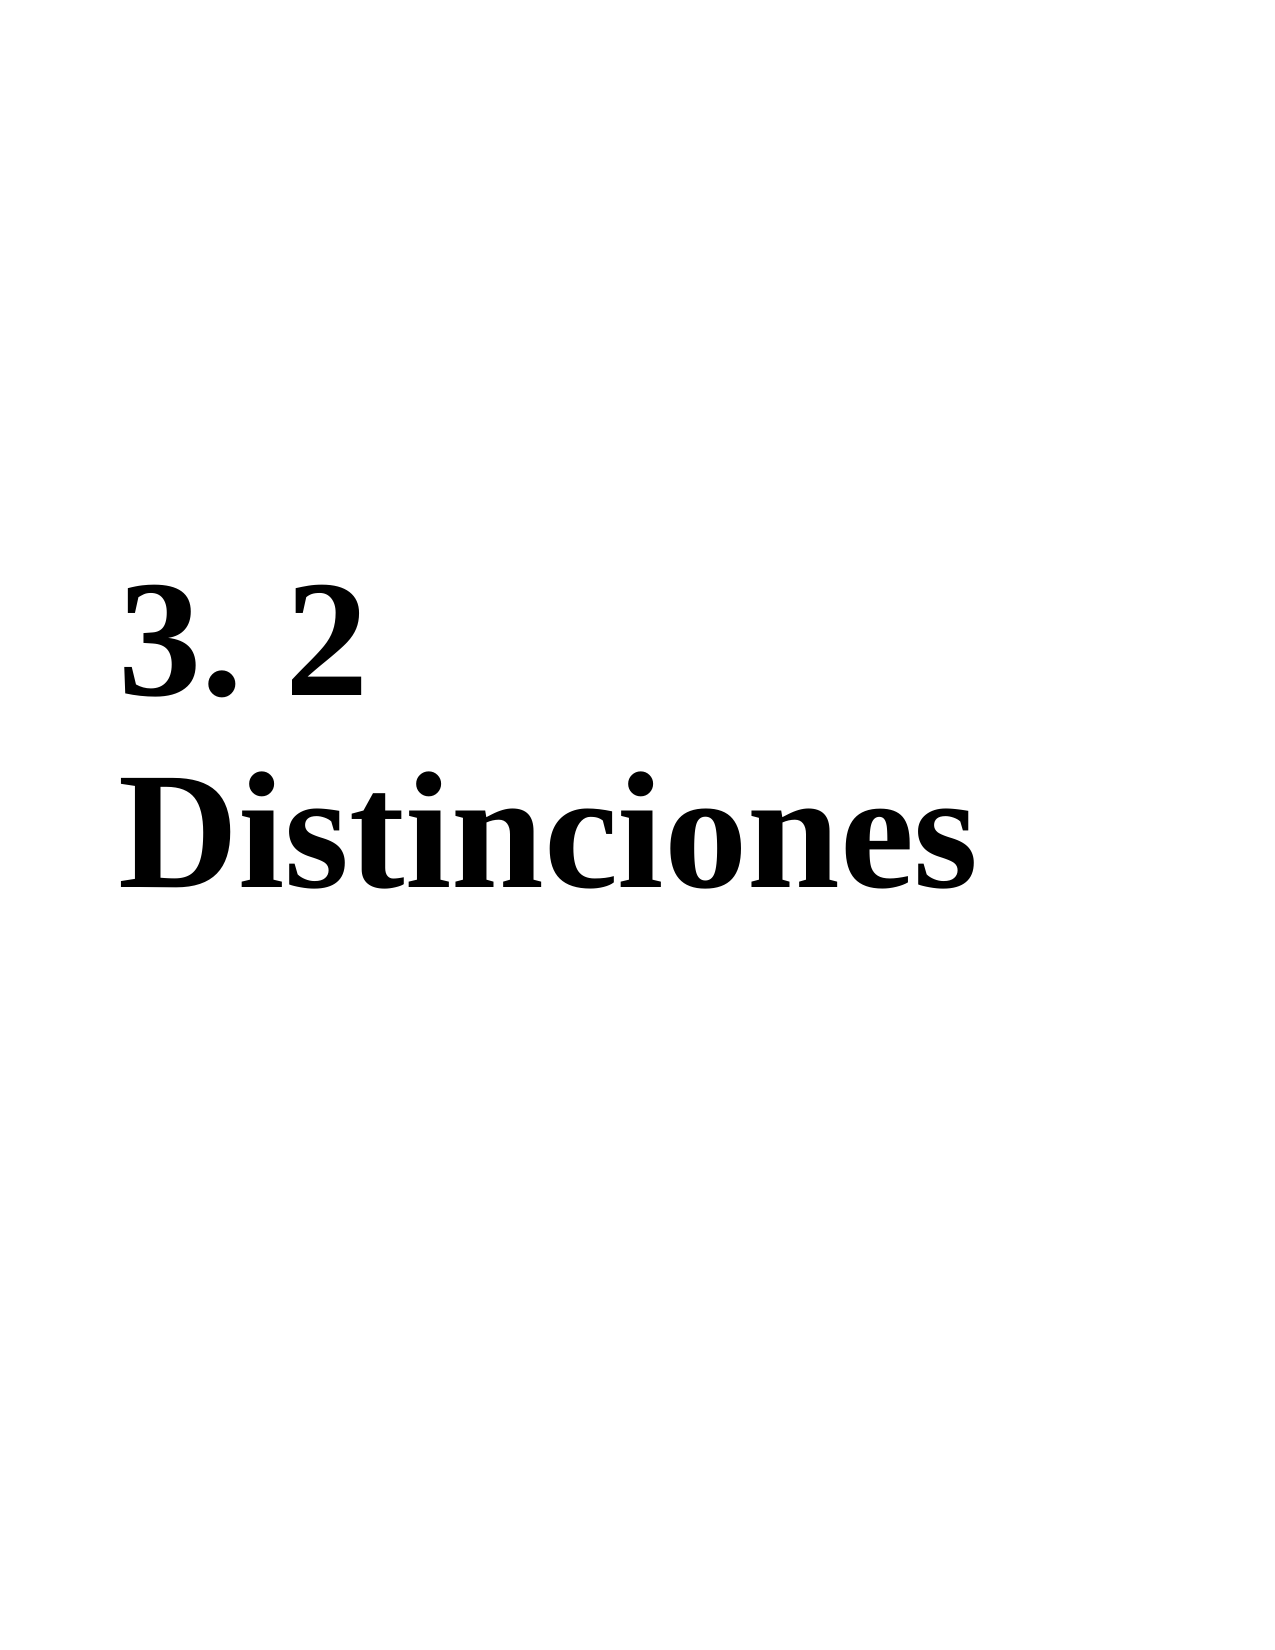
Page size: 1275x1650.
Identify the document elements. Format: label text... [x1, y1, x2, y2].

text 3. 2 Distinciones [118, 540, 1157, 923]
